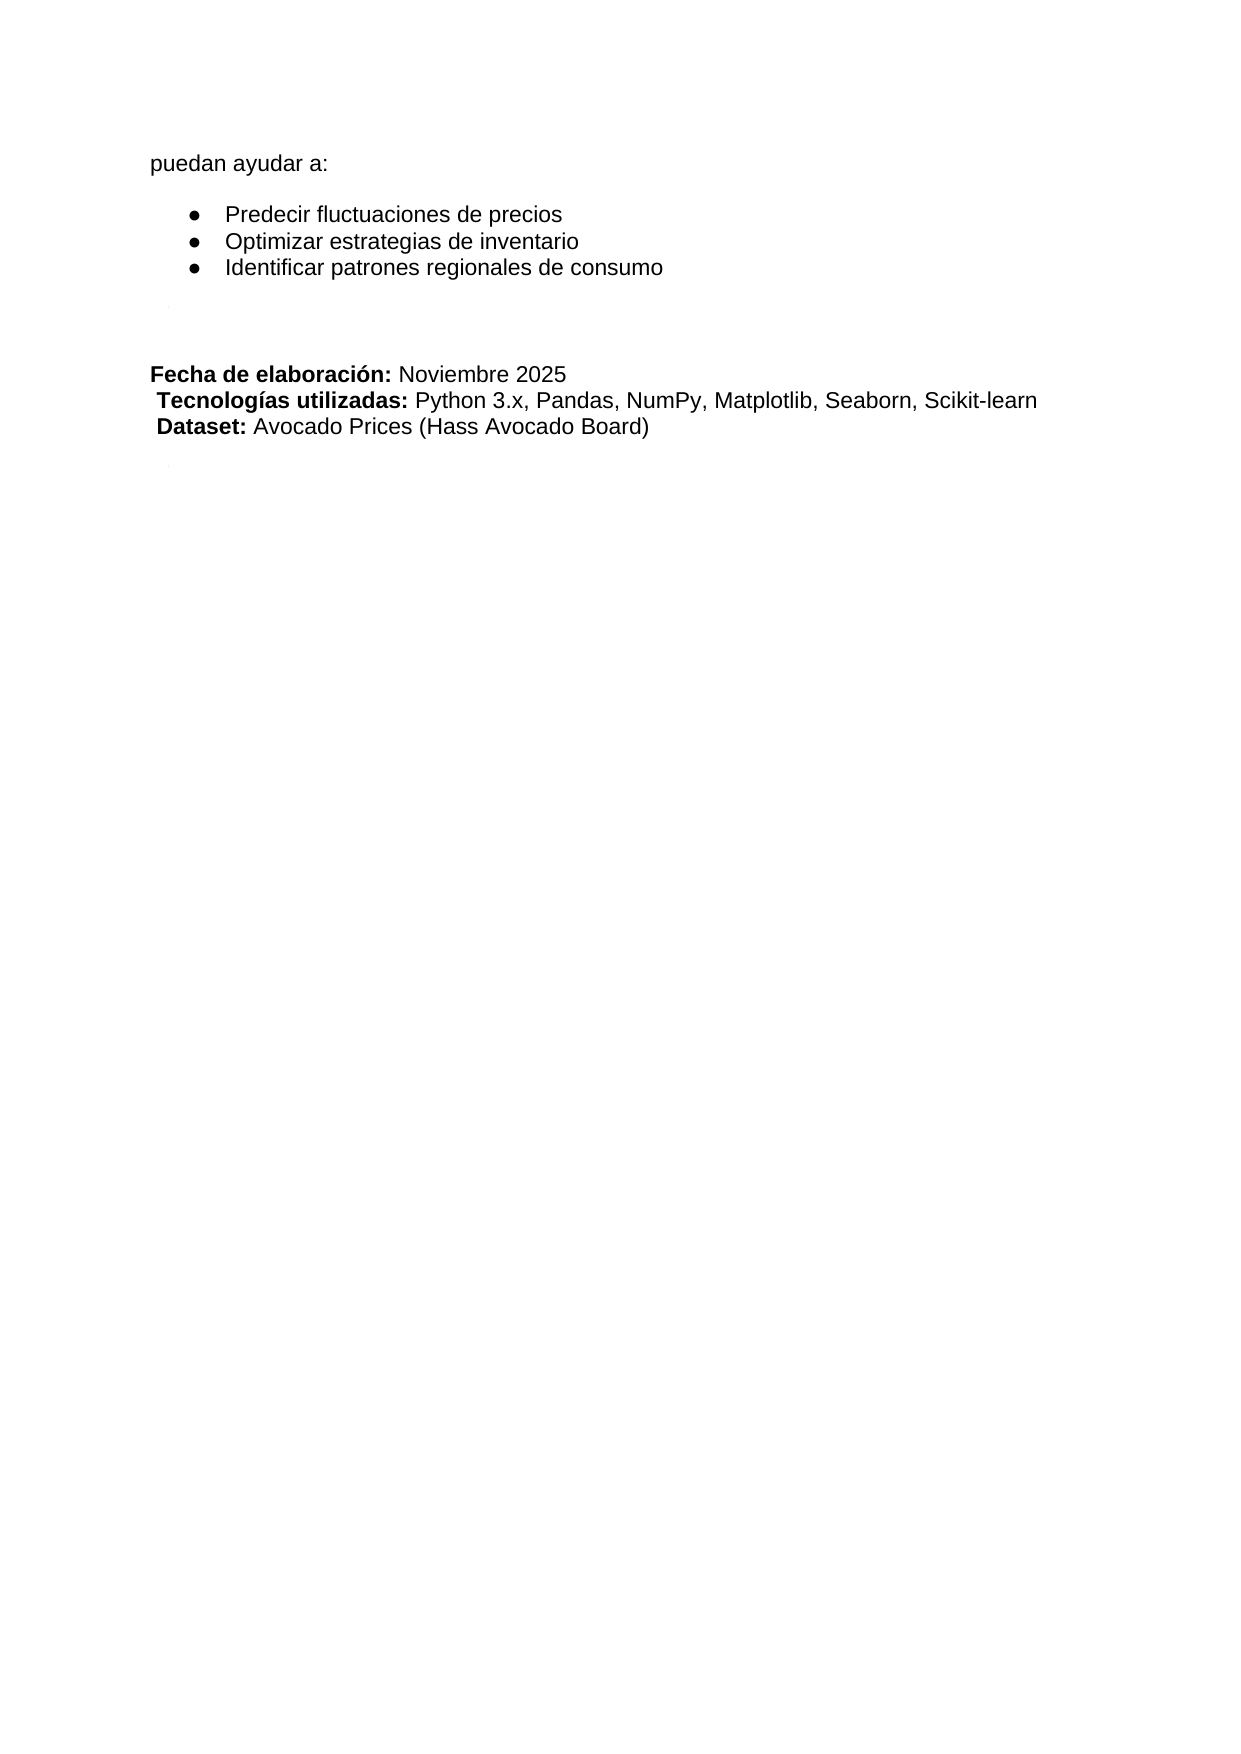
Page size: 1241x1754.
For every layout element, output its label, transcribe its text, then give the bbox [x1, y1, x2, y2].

list Optimizar estrategias de inventario [187, 228, 1090, 254]
text Fecha de elaboración: Noviembre 2025 Tecnologías utilizadas: Python 3.x, Pandas, NumPy, Matplotlib, Seaborn, Scikit-learn Dataset: Avocado Prices (Hass Avocado Board) [150, 361, 1090, 440]
list Identificar patrones regionales de consumo [187, 254, 1090, 280]
list Predecir fluctuaciones de precios [187, 201, 1090, 228]
text puedan ayudar a: [150, 150, 1090, 176]
